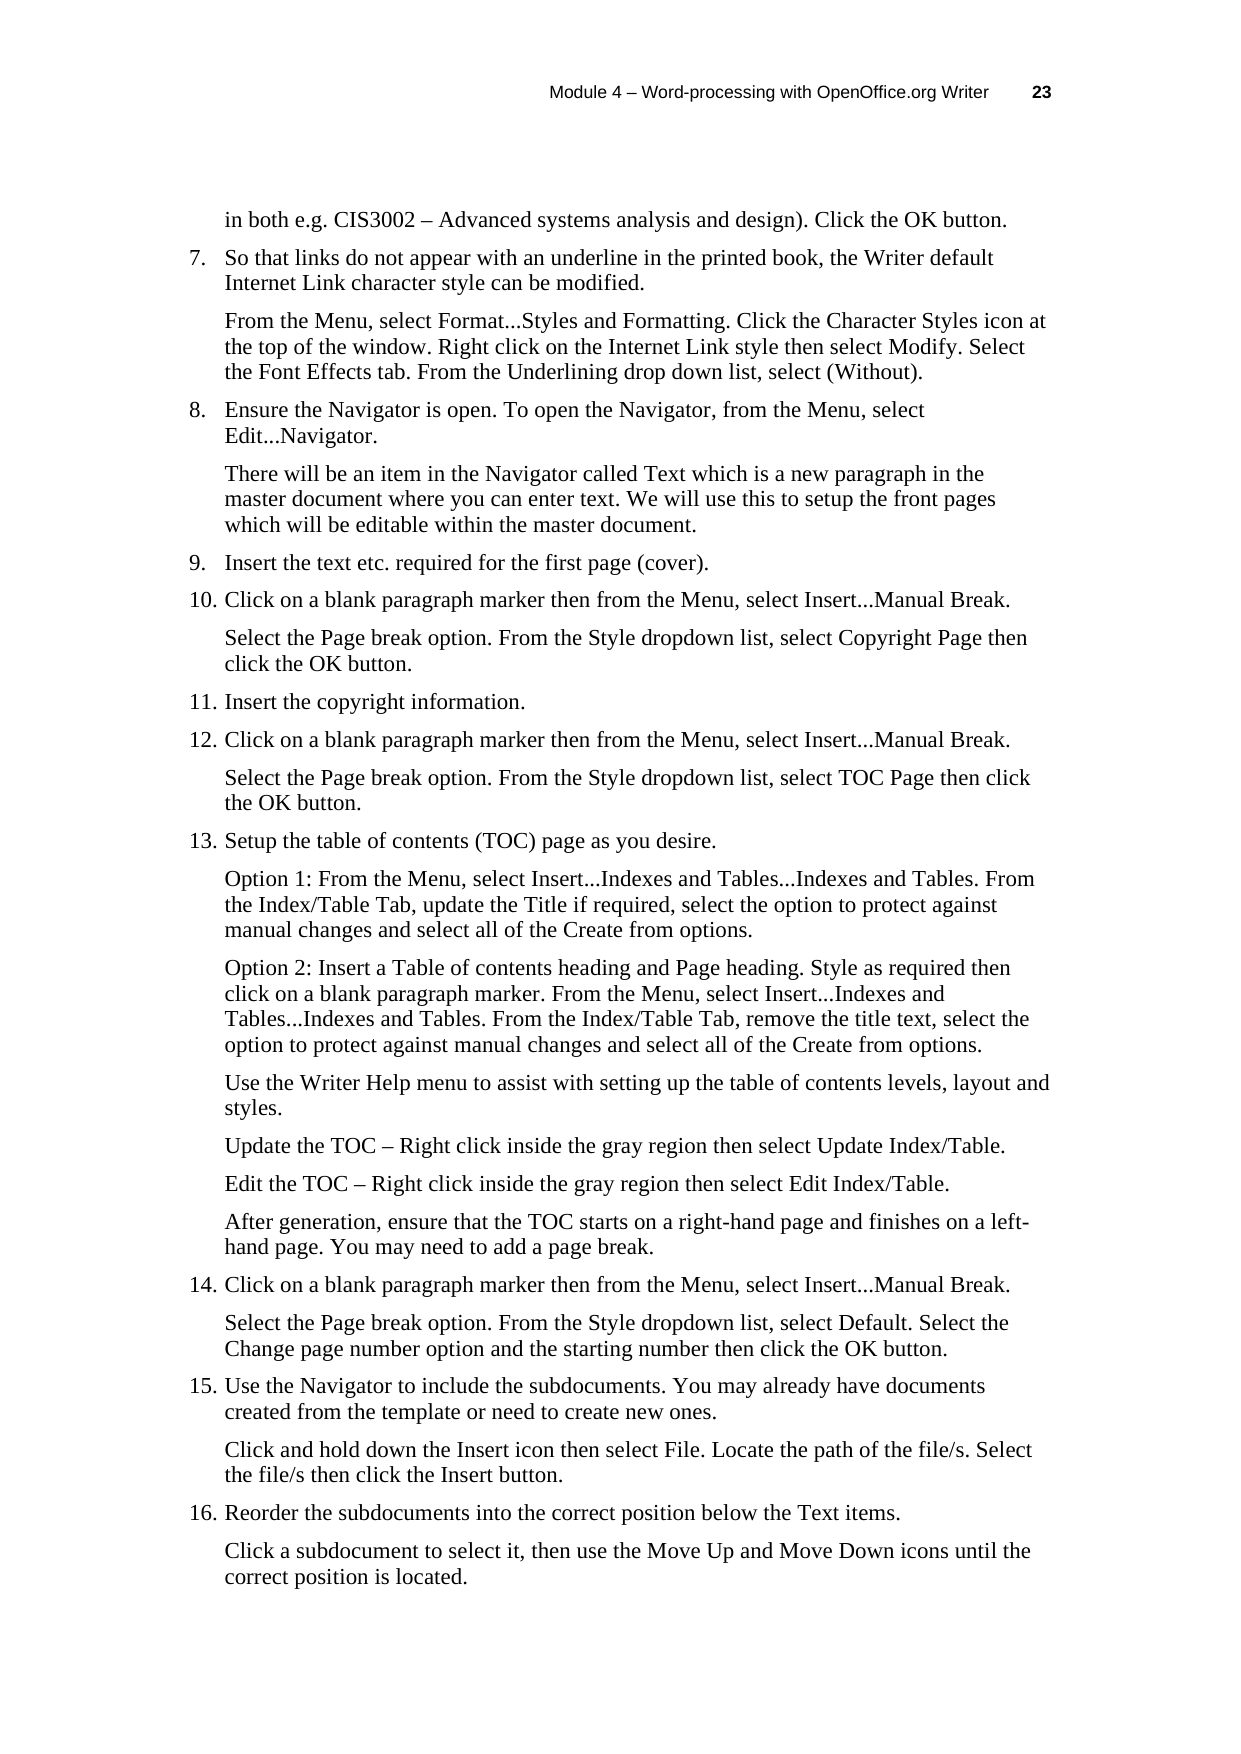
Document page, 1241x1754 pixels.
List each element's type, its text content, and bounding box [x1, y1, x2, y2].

text Select the Page break option. From the Style dropdown list, select Copyright Page then click the OK button. [224, 625, 1051, 676]
text Select the Page break option. From the Style dropdown list, select TOC Page then click the OK button. [224, 764, 1051, 816]
list Reorder the subdocuments into the correct position below the Text items. [189, 1500, 1051, 1526]
list Click on a blank paragraph marker then from the Menu, select Insert...Manual Break. [189, 587, 1051, 613]
text There will be an item in the Navigator called Text which is a new paragraph in the master document where you can enter text. We will use this to setup the front pages which will be editable within the master document. [224, 461, 1051, 537]
list Insert the copyright information. [189, 689, 1051, 714]
list Use the Navigator to include the subdocuments. You may already have documents created from the template or need to create new ones. [189, 1373, 1051, 1424]
list Click on a blank paragraph marker then from the Menu, select Insert...Manual Break. [189, 727, 1051, 752]
text After generation, ensure that the TOC starts on a right-hand page and finishes on a left-hand page. You may need to add a page break. [224, 1209, 1051, 1260]
text in both e.g. CIS3002 – Advanced systems analysis and design). Click the OK button. [224, 207, 1051, 232]
list Setup the table of contents (TOC) page as you desire. [189, 828, 1051, 853]
list So that links do not appear with an underline in the printed book, the Writer default Internet Link character style can be modified. [189, 245, 1051, 296]
text Click and hold down the Insert icon then select File. Locate the path of the file/s. Select the file/s then click the Insert button. [224, 1437, 1051, 1488]
text Select the Page break option. From the Style dropdown list, select Default. Select the Change page number option and the starting number then click the OK button. [224, 1310, 1051, 1361]
text Use the Writer Help menu to assist with setting up the table of contents levels, layout and styles. [224, 1069, 1051, 1120]
text Edit the TOC – Right click inside the gray region then select Edit Index/Table. [224, 1171, 1051, 1196]
list Insert the text etc. required for the first page (cover). [189, 549, 1051, 575]
list Ensure the Navigator is open. To open the Navigator, from the Menu, select Edit...Navigator. [189, 397, 1051, 448]
text Click a subdocument to select it, then use the Move Up and Move Down icons until the correct position is located. [224, 1538, 1051, 1589]
text Option 1: From the Menu, select Insert...Indexes and Tables...Indexes and Tables. From the Index/Table Tab, update the Title if required, select the option to protect against manual changes and select all of the Create from options. [224, 866, 1051, 942]
list Click on a blank paragraph marker then from the Menu, select Insert...Manual Break. [189, 1272, 1051, 1298]
text Option 2: Insert a Table of contents heading and Page heading. Style as required then click on a blank paragraph marker. From the Menu, select Insert...Indexes and Tables...Indexes and Tables. From the Index/Table Tab, remove the title text, select the option to protect against manual changes and select all of the Create from options. [224, 955, 1051, 1057]
text From the Menu, select Format...Styles and Formatting. Click the Character Styles icon at the top of the window. Right click on the Internet Link style then select Modify. Select the Font Effects tab. From the Underlining drop down list, select (Without). [224, 308, 1051, 385]
text Update the TOC – Right click inside the gray region then select Update Index/Table. [224, 1133, 1051, 1158]
